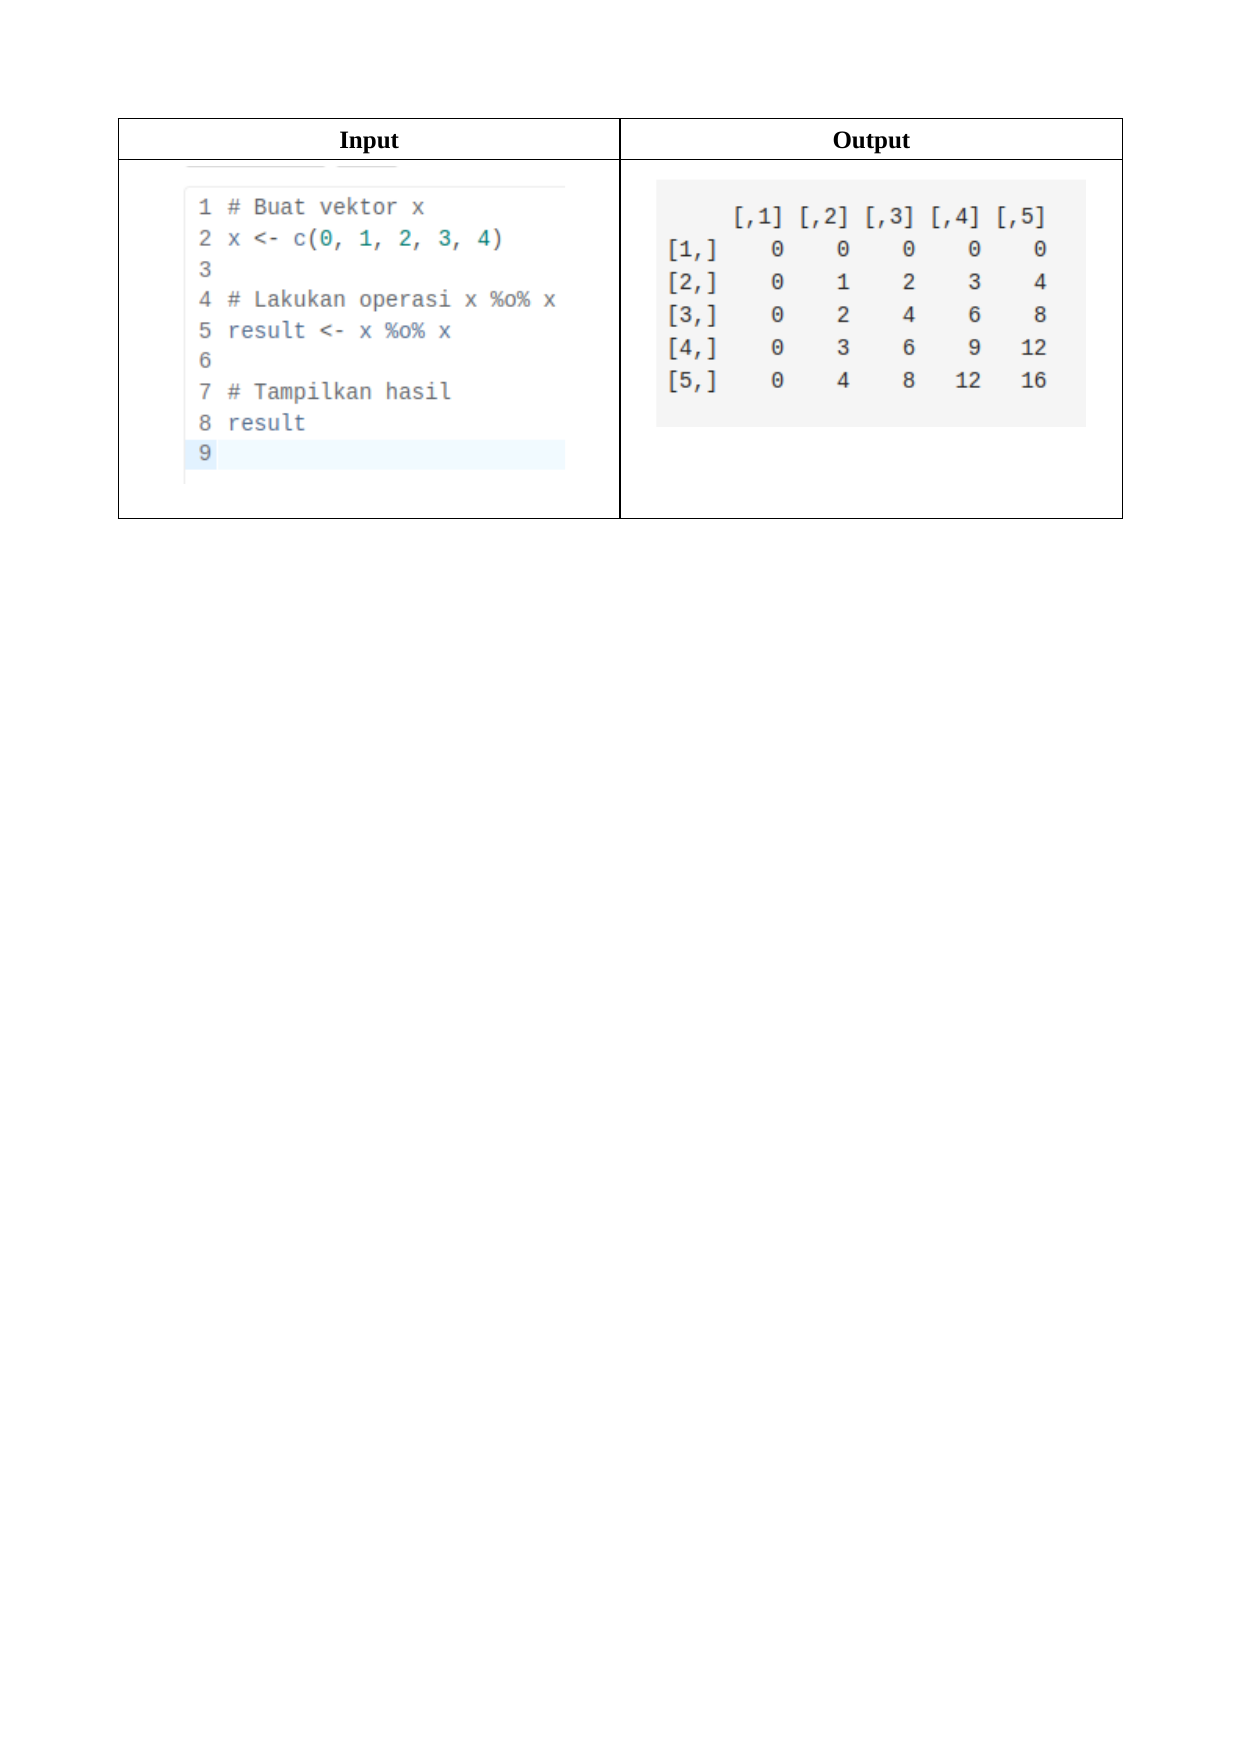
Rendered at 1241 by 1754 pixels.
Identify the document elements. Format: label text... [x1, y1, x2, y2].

table_cell [621, 160, 1122, 518]
table_header Input [119, 119, 619, 159]
table_cell [119, 160, 619, 518]
picture [173, 166, 566, 484]
picture [656, 166, 1086, 427]
table_header Output [621, 119, 1122, 159]
